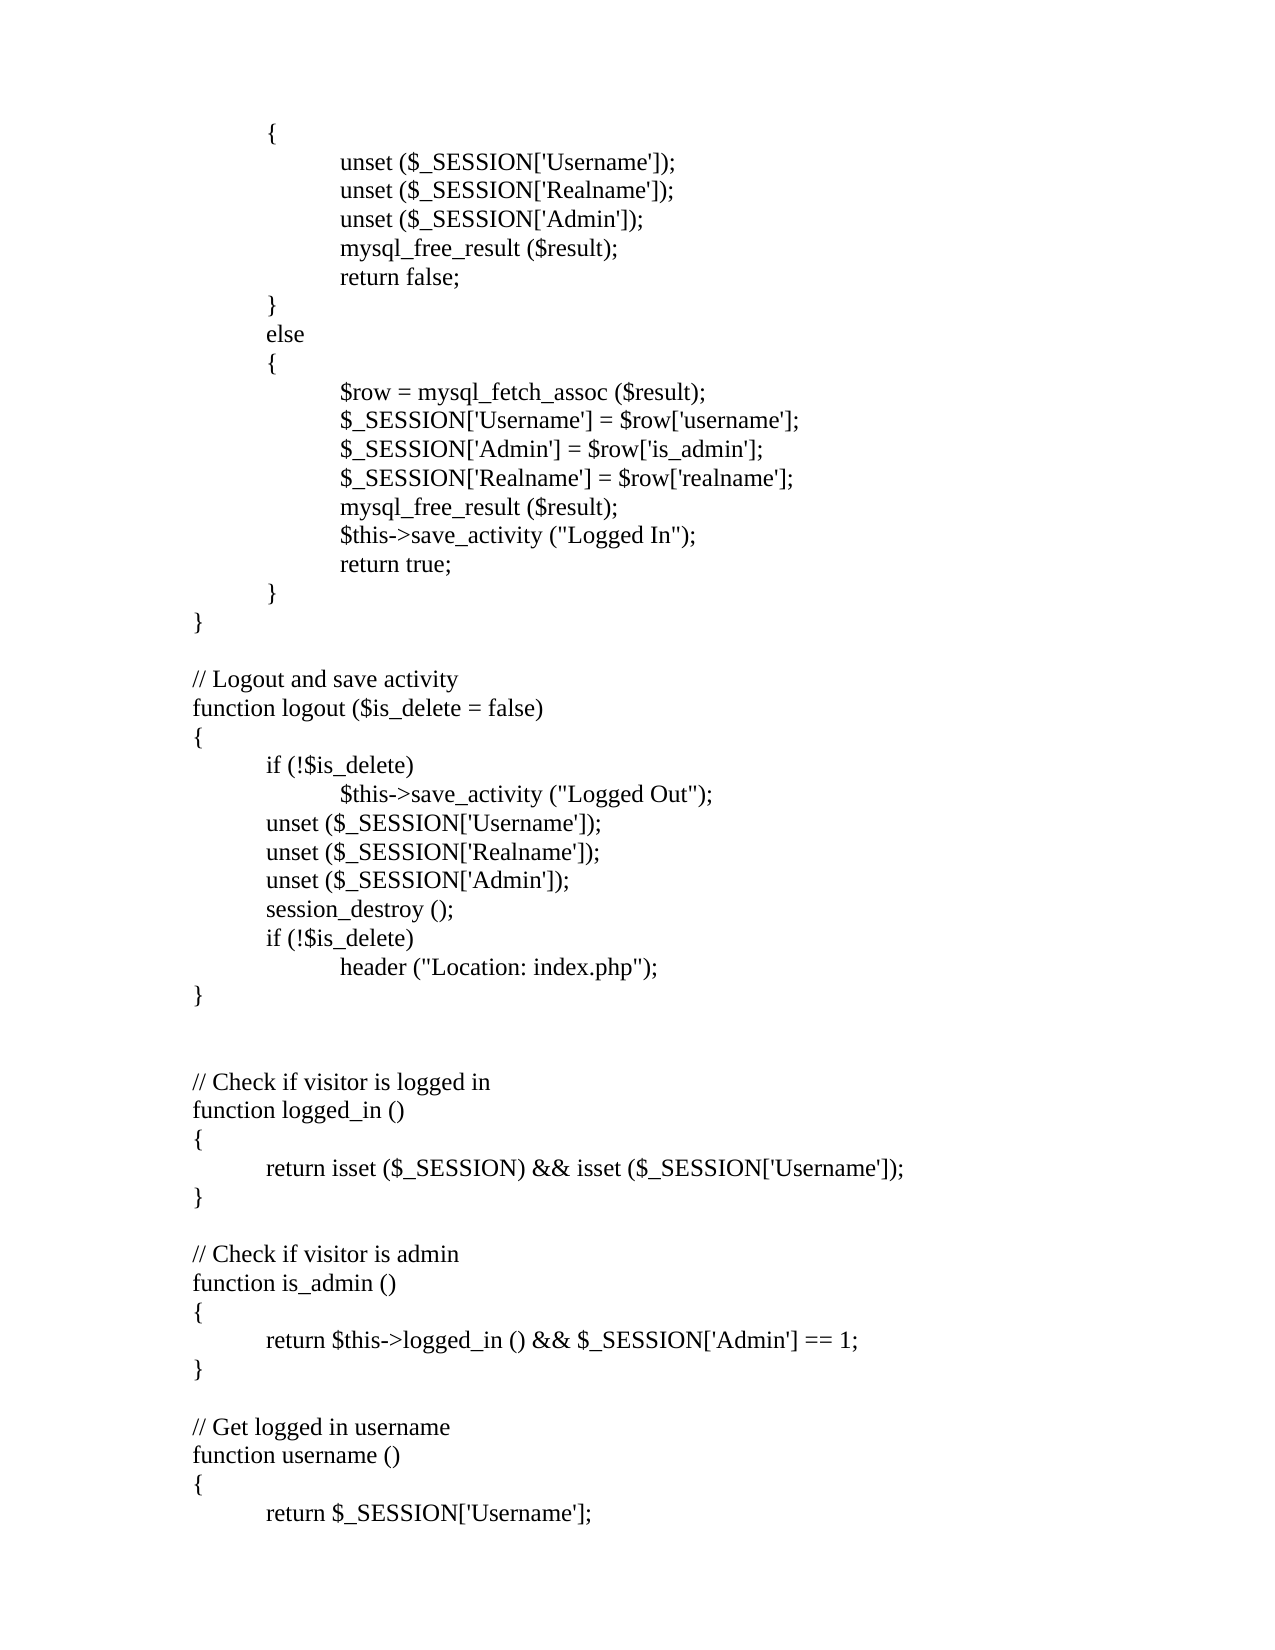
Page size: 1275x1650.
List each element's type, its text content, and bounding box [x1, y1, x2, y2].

text function logged_in () [118, 1096, 1157, 1124]
text unset ($_SESSION['Admin']); [118, 204, 1157, 233]
text } [118, 1182, 1157, 1211]
text { [118, 722, 1157, 751]
text } [118, 981, 1157, 1009]
text // Get logged in username [118, 1412, 1157, 1441]
text } [118, 607, 1157, 636]
text } [118, 1354, 1157, 1383]
text $_SESSION['Admin'] = $row['is_admin']; [118, 434, 1157, 463]
text $this->save_activity ("Logged In"); [118, 521, 1157, 549]
text // Logout and save activity [118, 664, 1157, 693]
text { [118, 1297, 1157, 1326]
text $this->save_activity ("Logged Out"); [118, 779, 1157, 808]
text } [118, 578, 1157, 607]
text if (!$is_delete) [118, 923, 1157, 952]
text function username () [118, 1441, 1157, 1469]
text function logout ($is_delete = false) [118, 693, 1157, 722]
text function is_admin () [118, 1268, 1157, 1297]
text unset ($_SESSION['Realname']); [118, 837, 1157, 866]
text return isset ($_SESSION) && isset ($_SESSION['Username']); [118, 1153, 1157, 1182]
text // Check if visitor is admin [118, 1239, 1157, 1268]
text mysql_free_result ($result); [118, 492, 1157, 521]
text $_SESSION['Username'] = $row['username']; [118, 406, 1157, 434]
text unset ($_SESSION['Realname']); [118, 176, 1157, 204]
text header ("Location: index.php"); [118, 952, 1157, 981]
text $row = mysql_fetch_assoc ($result); [118, 377, 1157, 406]
text if (!$is_delete) [118, 751, 1157, 779]
text } [118, 291, 1157, 319]
text return false; [118, 262, 1157, 291]
text $_SESSION['Realname'] = $row['realname']; [118, 463, 1157, 492]
text else [118, 319, 1157, 348]
text // Check if visitor is logged in [118, 1067, 1157, 1096]
text return true; [118, 549, 1157, 578]
text unset ($_SESSION['Username']); [118, 808, 1157, 837]
text { [118, 1124, 1157, 1153]
text session_destroy (); [118, 894, 1157, 923]
text { [118, 118, 1157, 147]
text return $this->logged_in () && $_SESSION['Admin'] == 1; [118, 1326, 1157, 1354]
text unset ($_SESSION['Username']); [118, 147, 1157, 176]
text mysql_free_result ($result); [118, 233, 1157, 262]
text { [118, 1469, 1157, 1498]
text return $_SESSION['Username']; [118, 1498, 1157, 1527]
text { [118, 348, 1157, 377]
text unset ($_SESSION['Admin']); [118, 866, 1157, 894]
